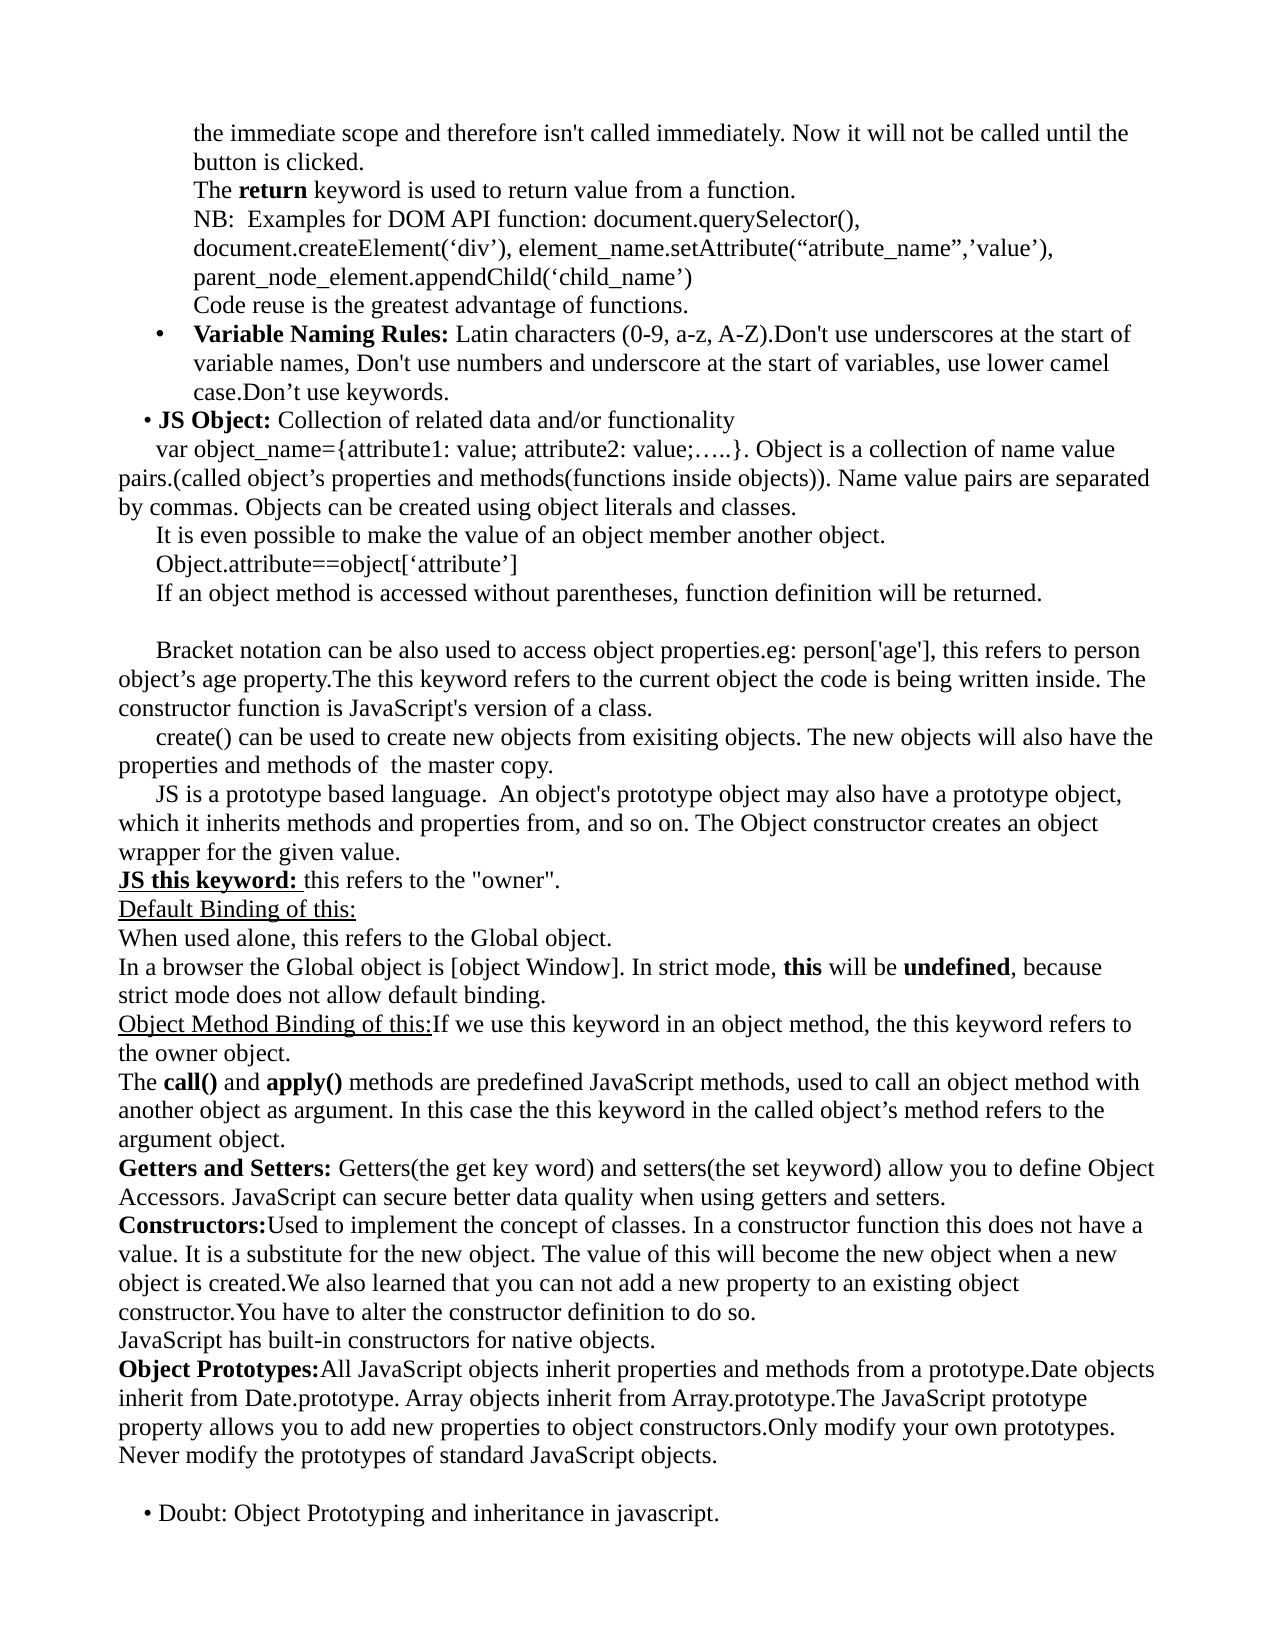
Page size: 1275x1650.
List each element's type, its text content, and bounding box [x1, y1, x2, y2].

text • Doubt: Object Prototyping and inheritance in javascript. [118, 1498, 1157, 1527]
text create() can be used to create new objects from exisiting objects. The new objects will also have the properties and methods of the master copy. [118, 722, 1157, 779]
text When used alone, this refers to the Global object. [118, 923, 1157, 952]
list the immediate scope and therefore isn't called immediately. Now it will not be called until the button is clicked. [156, 118, 1157, 176]
text Getters and Setters: Getters(the get key word) and setters(the set keyword) allow you to define Object Accessors. JavaScript can secure better data quality when using getters and setters. [118, 1153, 1157, 1211]
text • JS Object: Collection of related data and/or functionality [118, 406, 1157, 434]
text The call() and apply() methods are predefined JavaScript methods, used to call an object method with another object as argument. In this case the this keyword in the called object’s method refers to the argument object. [118, 1067, 1157, 1153]
text JS this keyword: this refers to the "owner". [118, 866, 1157, 894]
list Code reuse is the greatest advantage of functions. [156, 291, 1157, 319]
text Object.attribute==object[‘attribute’] [118, 549, 1157, 578]
list Variable Naming Rules: Latin characters (0-9, a-z, A-Z).Don't use underscores at the start of variable names, Don't use numbers and underscore at the start of variables, use lower camel case.Don’t use keywords. [156, 319, 1157, 406]
text var object_name={attribute1: value; attribute2: value;…..}. Object is a collection of name value pairs.(called object’s properties and methods(functions inside objects)). Name value pairs are separated by commas. Objects can be created using object literals and classes. [118, 434, 1157, 521]
text It is even possible to make the value of an object member another object. [118, 521, 1157, 549]
text Object Method Binding of this:If we use this keyword in an object method, the this keyword refers to the owner object. [118, 1009, 1157, 1067]
text JavaScript has built-in constructors for native objects. [118, 1326, 1157, 1354]
text JS is a prototype based language. An object's prototype object may also have a prototype object, which it inherits methods and properties from, and so on. The Object constructor creates an object wrapper for the given value. [118, 779, 1157, 866]
text Default Binding of this: [118, 894, 1157, 923]
text If an object method is accessed without parentheses, function definition will be returned. [118, 578, 1157, 607]
text Bracket notation can be also used to access object properties.eg: person['age'], this refers to person object’s age property.The this keyword refers to the current object the code is being written inside. The constructor function is JavaScript's version of a class. [118, 636, 1157, 722]
text In a browser the Global object is [object Window]. In strict mode, this will be undefined, because strict mode does not allow default binding. [118, 952, 1157, 1009]
text Constructors:Used to implement the concept of classes. In a constructor function this does not have a value. It is a substitute for the new object. The value of this will become the new object when a new object is created.We also learned that you can not add a new property to an existing object constructor.You have to alter the constructor definition to do so. [118, 1211, 1157, 1326]
list The return keyword is used to return value from a function. [156, 176, 1157, 204]
list NB: Examples for DOM API function: document.querySelector(), document.createElement(‘div’), element_name.setAttribute(“atribute_name”,’value’), parent_node_element.appendChild(‘child_name’) [156, 204, 1157, 291]
text Object Prototypes:All JavaScript objects inherit properties and methods from a prototype.Date objects inherit from Date.prototype. Array objects inherit from Array.prototype.The JavaScript prototype property allows you to add new properties to object constructors.Only modify your own prototypes. Never modify the prototypes of standard JavaScript objects. [118, 1354, 1157, 1469]
